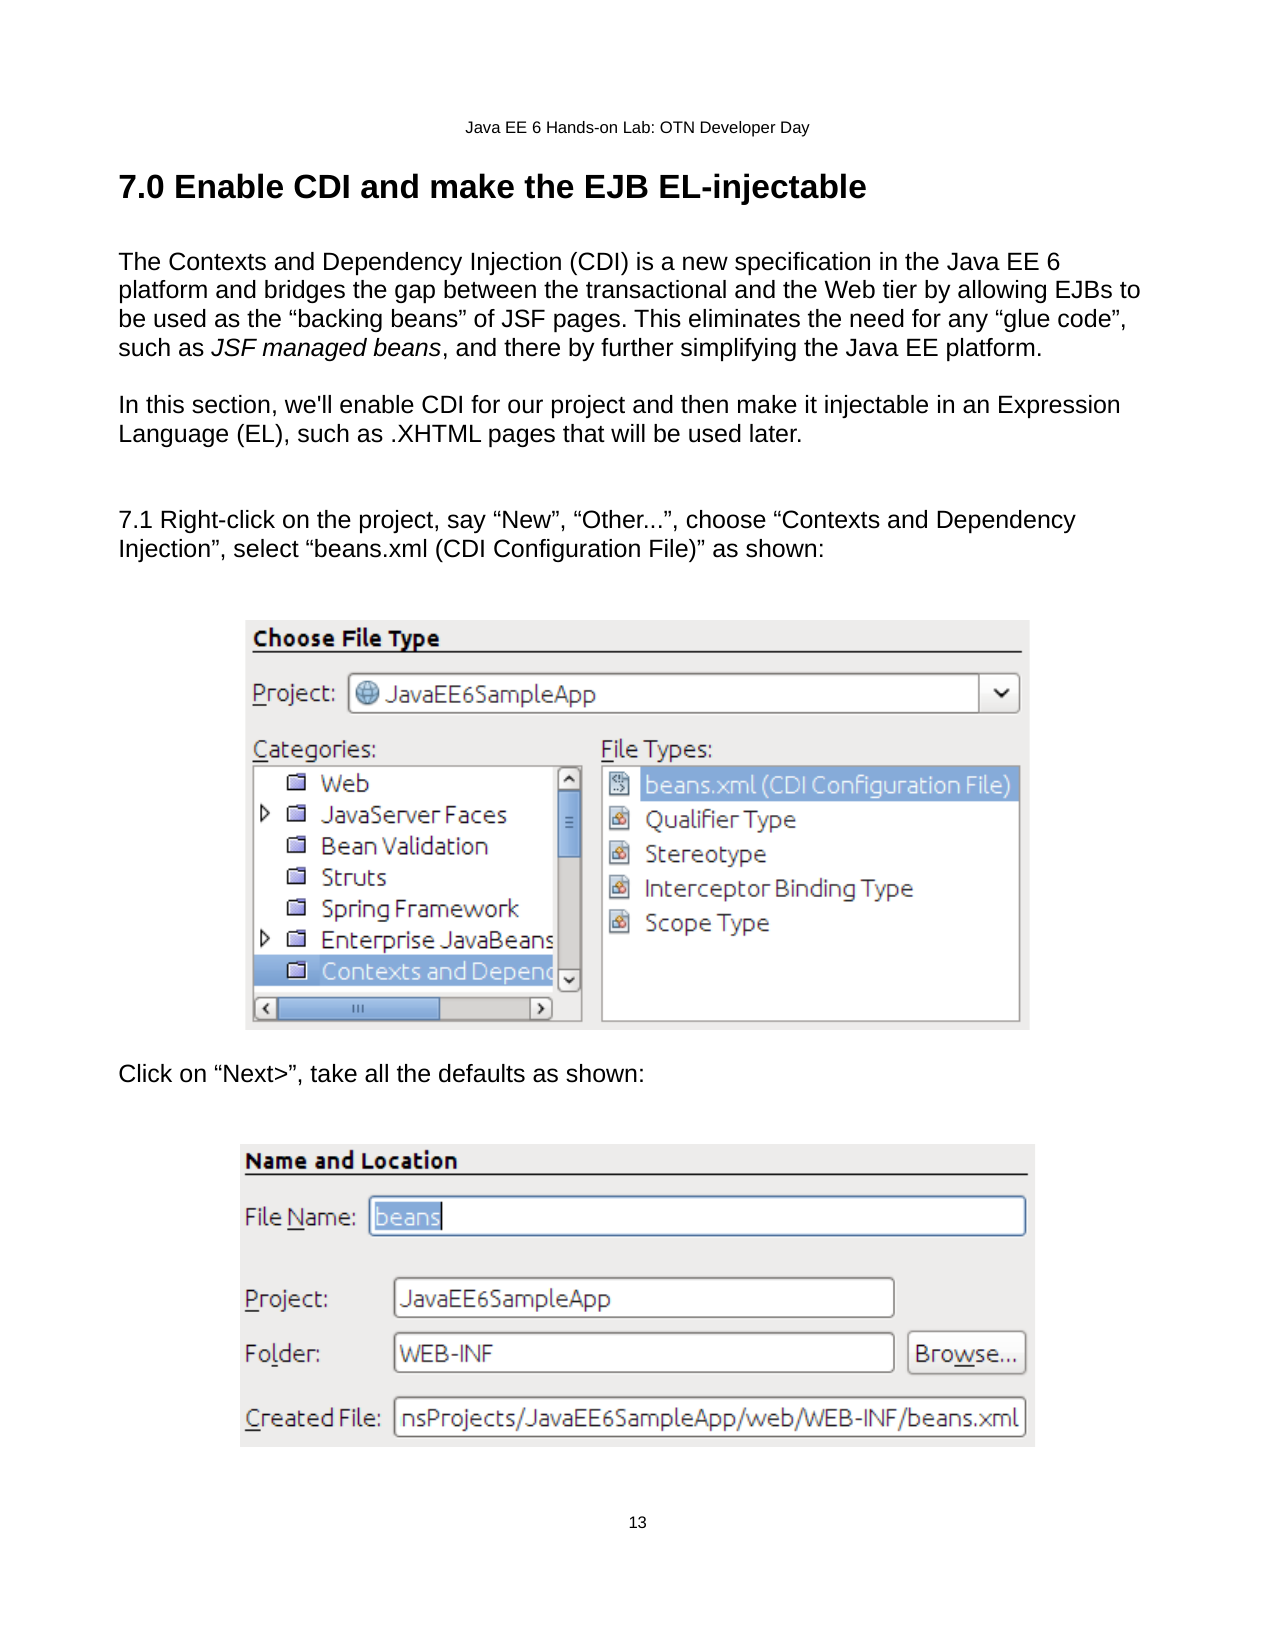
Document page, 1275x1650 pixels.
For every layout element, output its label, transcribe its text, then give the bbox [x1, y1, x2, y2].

text Click on “Next>”, take all the defaults as shown: [118, 1058, 1157, 1145]
text 7.1 Right-click on the project, say “New”, “Other...”, choose “Contexts and Dependency Injection”, select “beans.xml (CDI Configuration File)” as shown: [118, 505, 1157, 620]
picture [245, 620, 1030, 1030]
picture [240, 1144, 1036, 1447]
subtitle 7.0 Enable CDI and make the EJB EL-injectable [118, 167, 1157, 205]
text [118, 1145, 1157, 1475]
text The Contexts and Dependency Injection (CDI) is a new specification in the Java EE 6 platform and bridges the gap between the transactional and the Web tier by allowing EJBs to be used as the “backing beans” of JSF pages. This eliminates the need for any “glue code”, such as JSF managed beans, and there by further simplifying the Java EE platform. In this section, we'll enable CDI for our project and then make it injectable in an Expression Language (EL), such as .XHTML pages that will be used later. [118, 218, 1157, 448]
